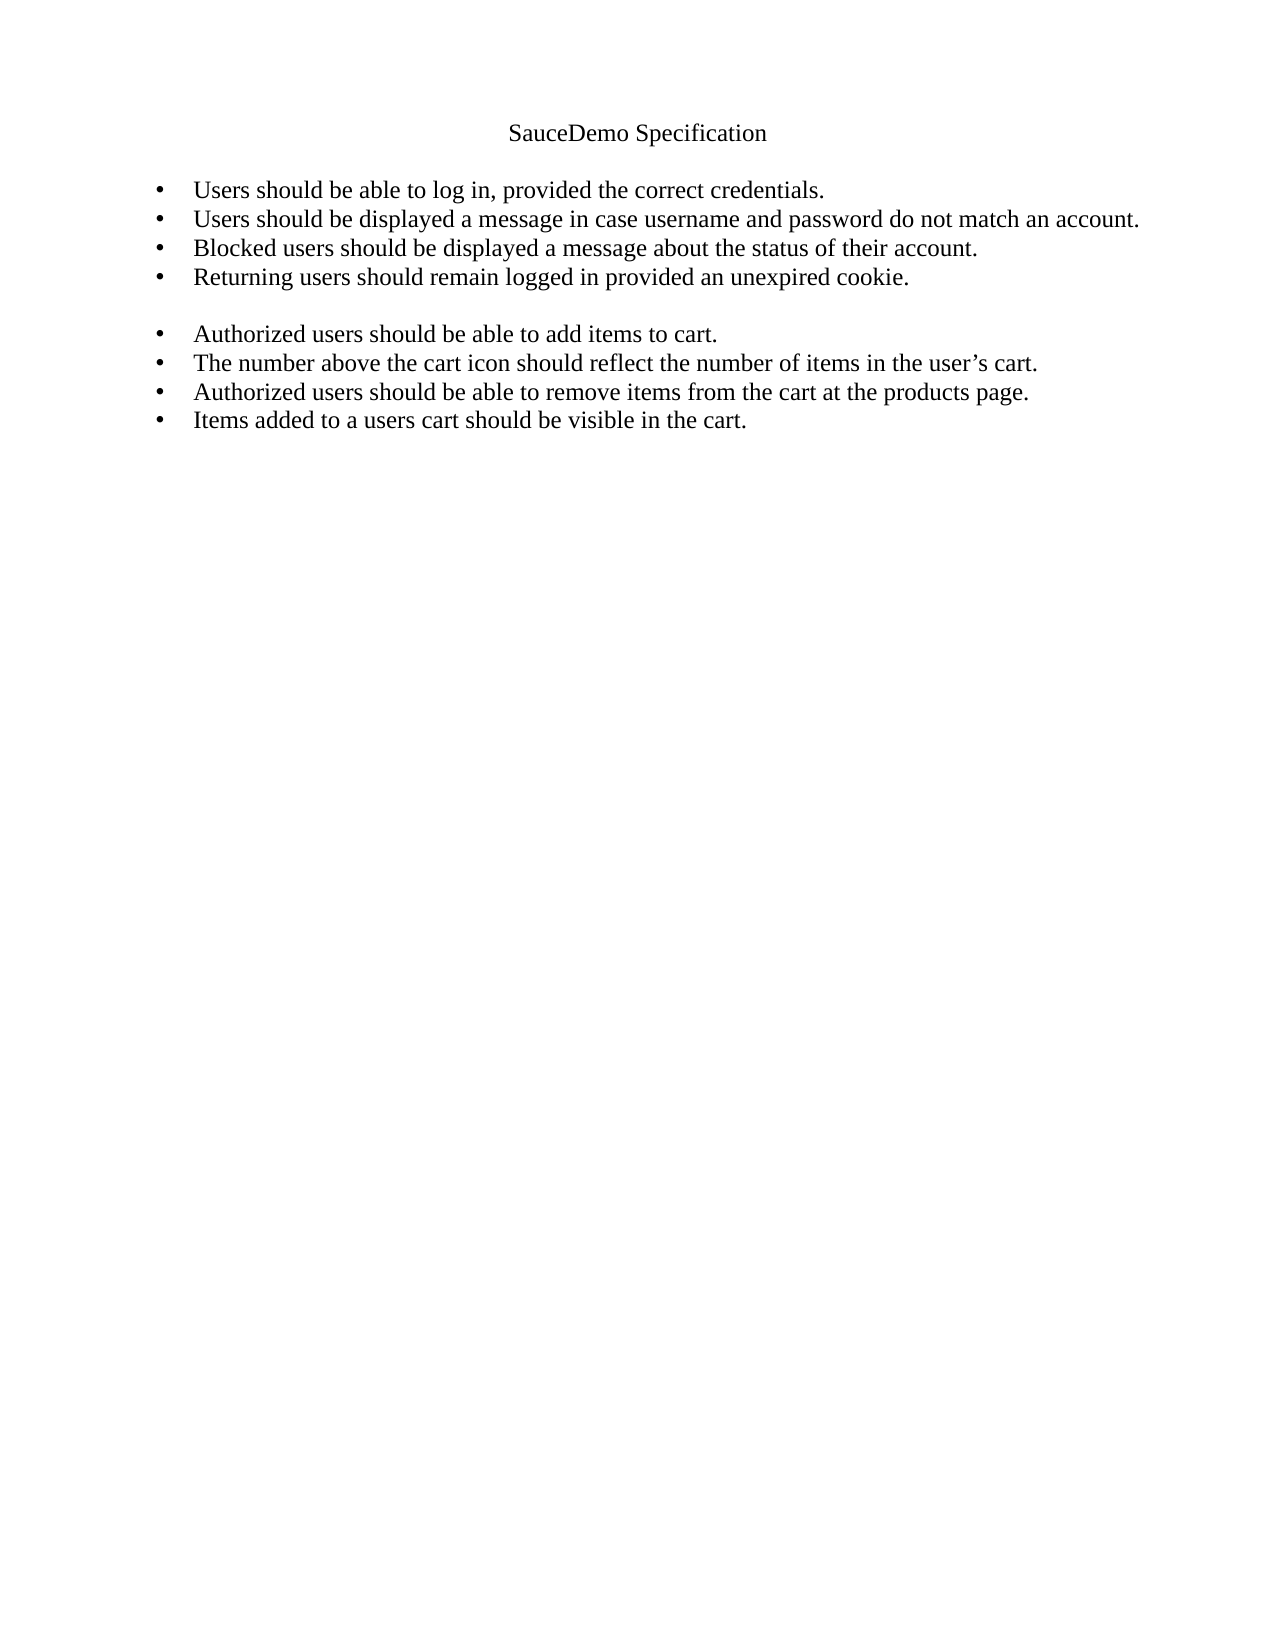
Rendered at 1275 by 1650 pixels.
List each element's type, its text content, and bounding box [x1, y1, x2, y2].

list Authorized users should be able to add items to cart. [156, 319, 1157, 348]
list Items added to a users cart should be visible in the cart. [156, 406, 1157, 434]
list Users should be displayed a message in case username and password do not match an account. [156, 204, 1157, 233]
list Users should be able to log in, provided the correct credentials. [156, 176, 1157, 204]
list The number above the cart icon should reflect the number of items in the user’s cart. [156, 348, 1157, 377]
list Blocked users should be displayed a message about the status of their account. [156, 233, 1157, 262]
text SauceDemo Specification [118, 118, 1157, 147]
list Returning users should remain logged in provided an unexpired cookie. [156, 262, 1157, 291]
list Authorized users should be able to remove items from the cart at the products page. [156, 377, 1157, 406]
